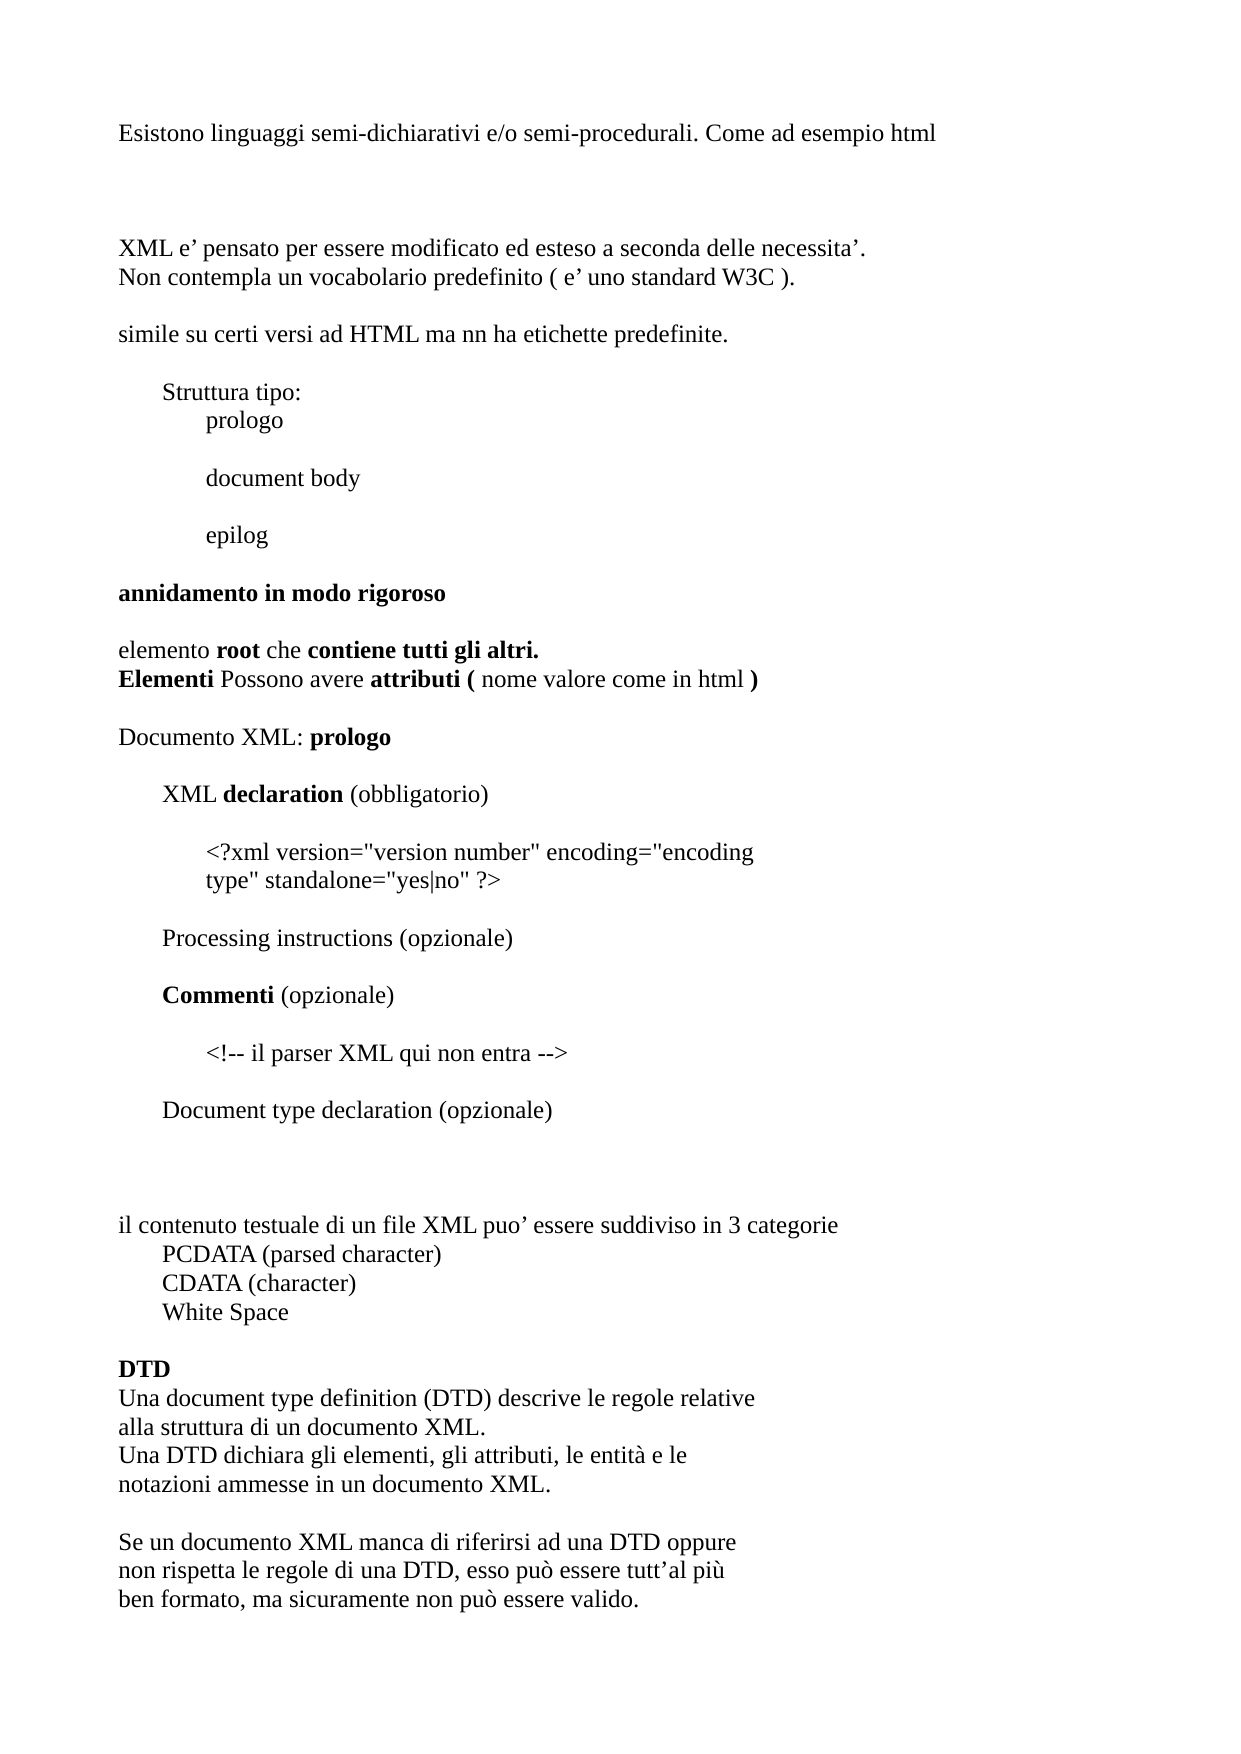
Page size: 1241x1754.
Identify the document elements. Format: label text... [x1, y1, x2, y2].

text epilog [118, 521, 1122, 549]
text Non contempla un vocabolario predefinito ( e’ uno standard W3C ). [118, 262, 1122, 291]
text White Space [118, 1297, 1122, 1326]
text elemento root che contiene tutti gli altri. [118, 636, 1122, 664]
text non rispetta le regole di una DTD, esso può essere tutt’al più [118, 1556, 1122, 1584]
text ben formato, ma sicuramente non può essere valido. [118, 1584, 1122, 1613]
text Elementi Possono avere attributi ( nome valore come in html ) [118, 664, 1122, 693]
text CDATA (character) [118, 1268, 1122, 1297]
text Una DTD dichiara gli elementi, gli attributi, le entità e le [118, 1441, 1122, 1469]
text annidamento in modo rigoroso [118, 578, 1122, 607]
text notazioni ammesse in un documento XML. [118, 1469, 1122, 1498]
text XML declaration (obbligatorio) [118, 779, 1122, 808]
text Document type declaration (opzionale) [118, 1096, 1122, 1124]
text <!-- il parser XML qui non entra --> [118, 1038, 1122, 1067]
text XML e’ pensato per essere modificato ed esteso a seconda delle necessita’. [118, 233, 1122, 262]
text Commenti (opzionale) [118, 981, 1122, 1009]
text document body [118, 463, 1122, 492]
text alla struttura di un documento XML. [118, 1412, 1122, 1441]
text Esistono linguaggi semi-dichiarativi e/o semi-procedurali. Come ad esempio html [118, 118, 1122, 147]
text simile su certi versi ad HTML ma nn ha etichette predefinite. [118, 319, 1122, 348]
text PCDATA (parsed character) [118, 1239, 1122, 1268]
text DTD [118, 1354, 1122, 1383]
text Una document type definition (DTD) descrive le regole relative [118, 1383, 1122, 1412]
text <?xml version="version number" encoding="encoding [118, 837, 1122, 866]
text type" standalone="yes|no" ?> [118, 866, 1122, 894]
text il contenuto testuale di un file XML puo’ essere suddiviso in 3 categorie [118, 1211, 1122, 1239]
text prologo [118, 406, 1122, 434]
text Processing instructions (opzionale) [118, 923, 1122, 952]
text Se un documento XML manca di riferirsi ad una DTD oppure [118, 1527, 1122, 1556]
text Struttura tipo: [118, 377, 1122, 406]
text Documento XML: prologo [118, 722, 1122, 751]
